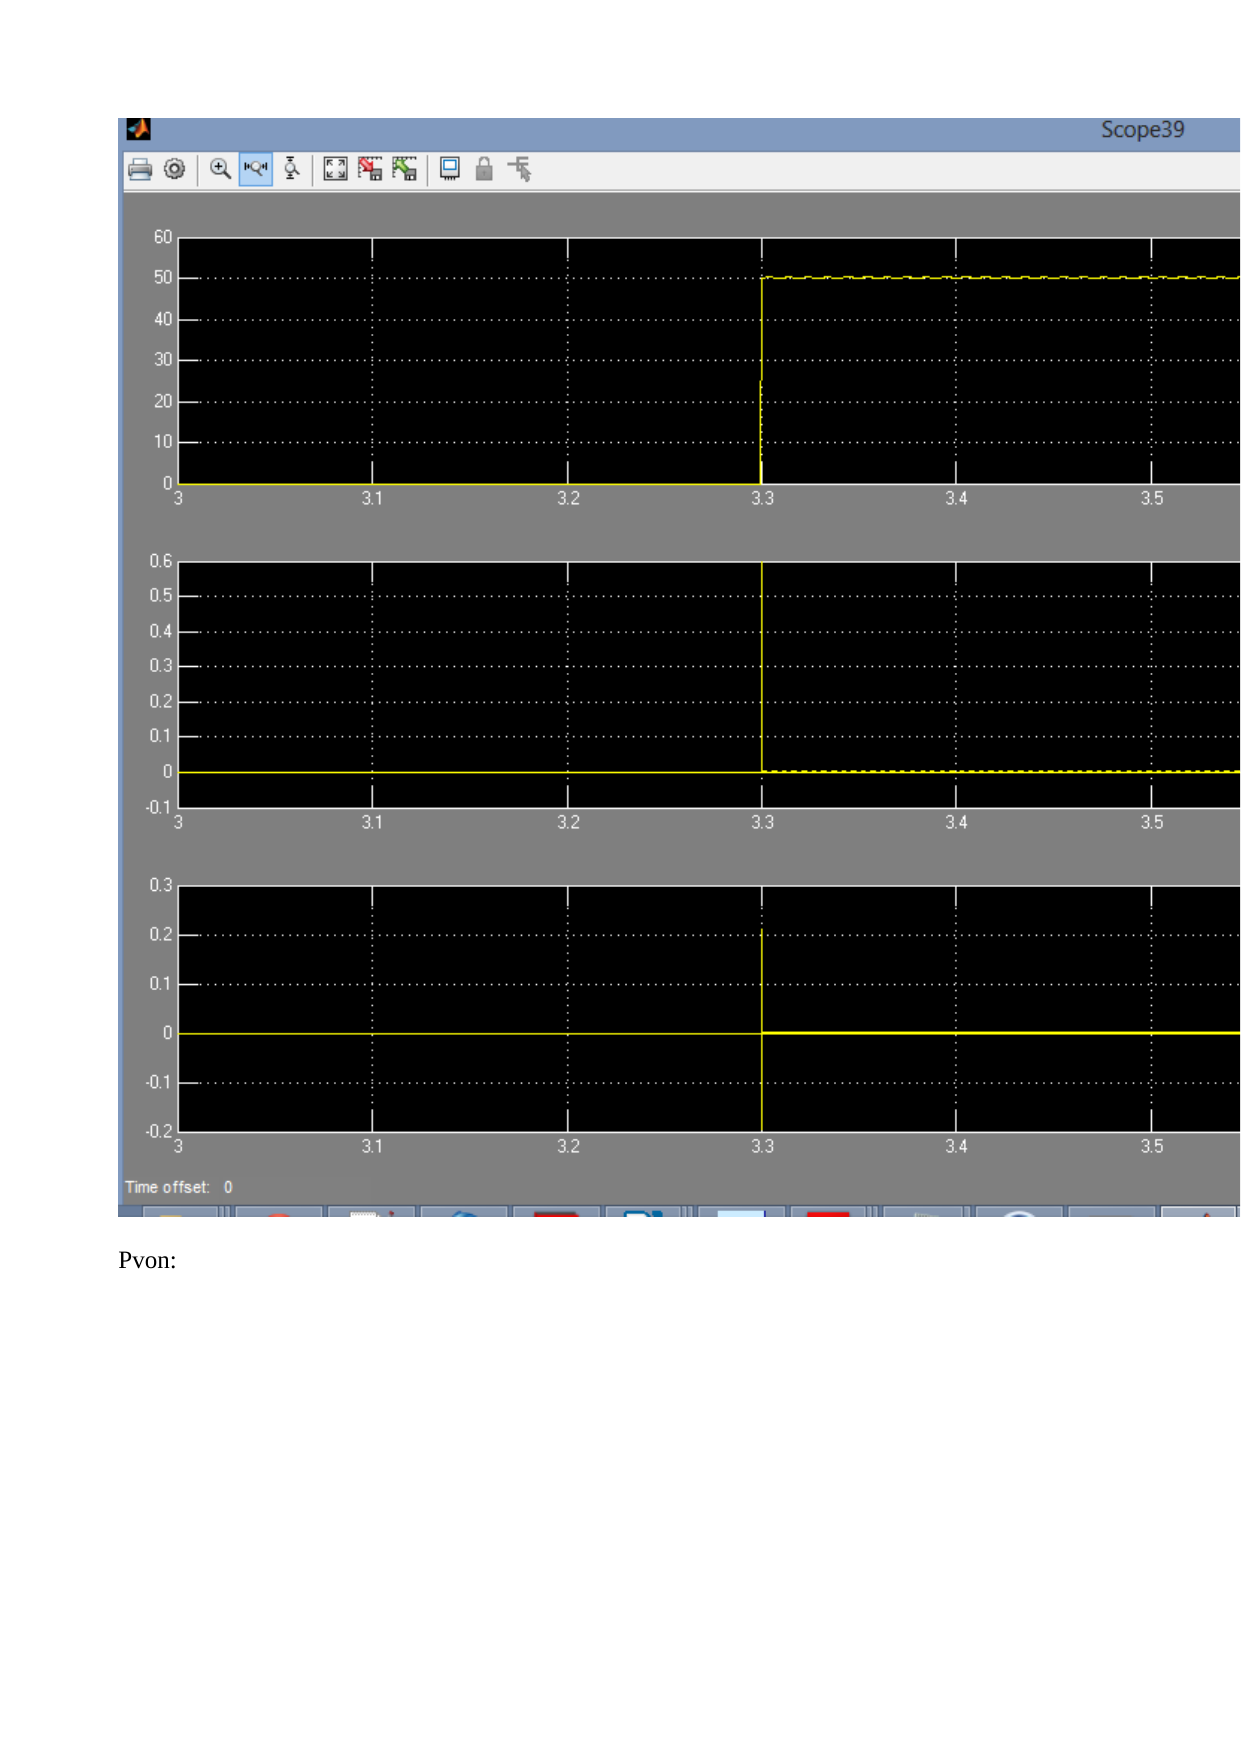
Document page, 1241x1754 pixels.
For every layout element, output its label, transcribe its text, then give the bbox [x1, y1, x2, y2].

text Pvon: [118, 1245, 1122, 1274]
picture [118, 118, 1241, 1217]
